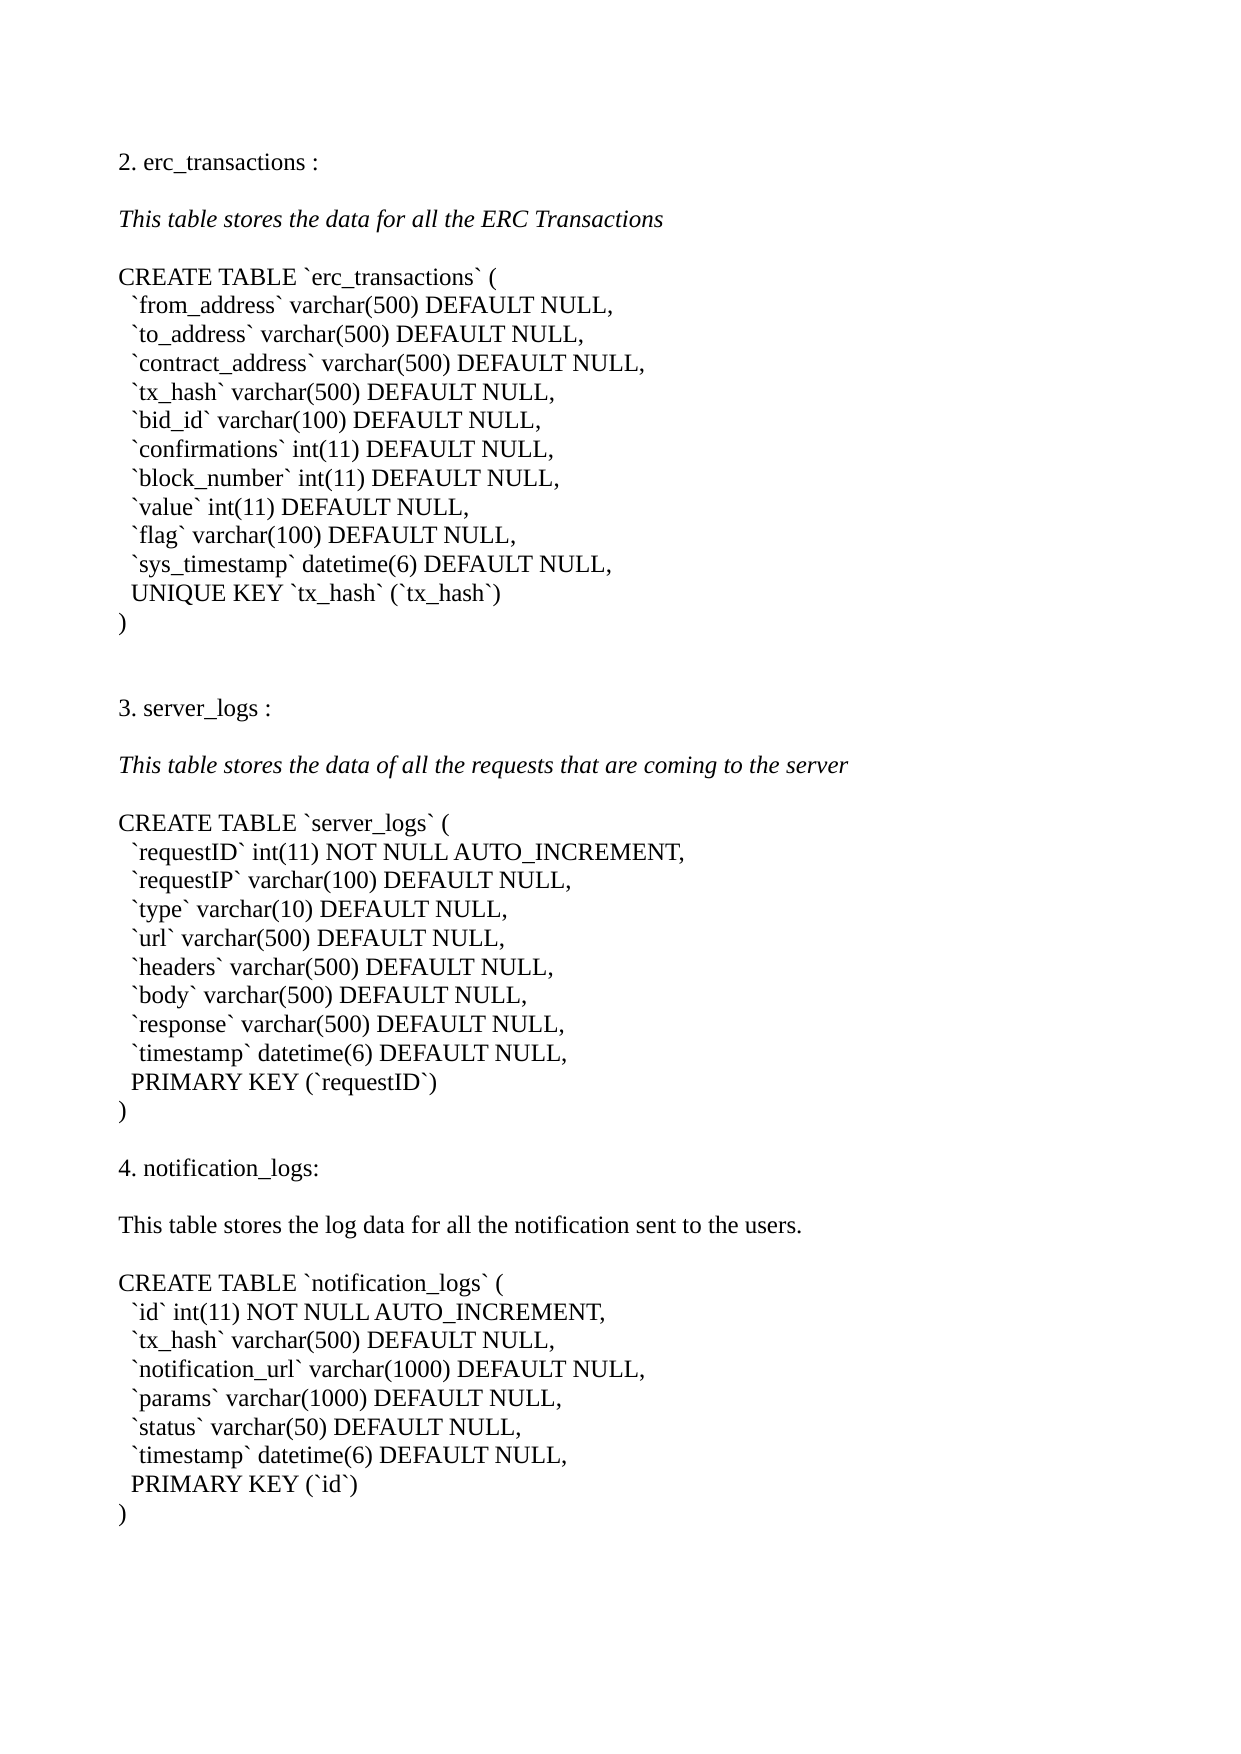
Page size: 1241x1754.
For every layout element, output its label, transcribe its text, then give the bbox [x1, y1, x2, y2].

text `bid_id` varchar(100) DEFAULT NULL, [118, 406, 1122, 434]
text `sys_timestamp` datetime(6) DEFAULT NULL, [118, 549, 1122, 578]
text ) [118, 607, 1122, 636]
text 2. erc_transactions : [118, 147, 1122, 176]
text `confirmations` int(11) DEFAULT NULL, [118, 434, 1122, 463]
text UNIQUE KEY `tx_hash` (`tx_hash`) [118, 578, 1122, 607]
text `to_address` varchar(500) DEFAULT NULL, [118, 319, 1122, 348]
text CREATE TABLE `erc_transactions` ( [118, 262, 1122, 291]
text `headers` varchar(500) DEFAULT NULL, [118, 952, 1122, 981]
text `params` varchar(1000) DEFAULT NULL, [118, 1383, 1122, 1412]
text `body` varchar(500) DEFAULT NULL, [118, 981, 1122, 1009]
text `notification_url` varchar(1000) DEFAULT NULL, [118, 1354, 1122, 1383]
text `requestID` int(11) NOT NULL AUTO_INCREMENT, [118, 837, 1122, 866]
text `tx_hash` varchar(500) DEFAULT NULL, [118, 1326, 1122, 1354]
text `timestamp` datetime(6) DEFAULT NULL, [118, 1441, 1122, 1469]
text `response` varchar(500) DEFAULT NULL, [118, 1009, 1122, 1038]
text `status` varchar(50) DEFAULT NULL, [118, 1412, 1122, 1441]
text PRIMARY KEY (`id`) [118, 1469, 1122, 1498]
text `id` int(11) NOT NULL AUTO_INCREMENT, [118, 1297, 1122, 1326]
text PRIMARY KEY (`requestID`) [118, 1067, 1122, 1096]
text This table stores the log data for all the notification sent to the users. [118, 1211, 1122, 1239]
text `from_address` varchar(500) DEFAULT NULL, [118, 291, 1122, 319]
text 3. server_logs : [118, 693, 1122, 722]
text CREATE TABLE `notification_logs` ( [118, 1268, 1122, 1297]
text `block_number` int(11) DEFAULT NULL, [118, 463, 1122, 492]
text `timestamp` datetime(6) DEFAULT NULL, [118, 1038, 1122, 1067]
text CREATE TABLE `server_logs` ( [118, 808, 1122, 837]
text `contract_address` varchar(500) DEFAULT NULL, [118, 348, 1122, 377]
text ) [118, 1498, 1122, 1527]
text `flag` varchar(100) DEFAULT NULL, [118, 521, 1122, 549]
text `value` int(11) DEFAULT NULL, [118, 492, 1122, 521]
text `type` varchar(10) DEFAULT NULL, [118, 894, 1122, 923]
text `requestIP` varchar(100) DEFAULT NULL, [118, 866, 1122, 894]
text 4. notification_logs: [118, 1153, 1122, 1182]
text This table stores the data of all the requests that are coming to the server [118, 751, 1122, 779]
text `url` varchar(500) DEFAULT NULL, [118, 923, 1122, 952]
text This table stores the data for all the ERC Transactions [118, 204, 1122, 233]
text `tx_hash` varchar(500) DEFAULT NULL, [118, 377, 1122, 406]
text ) [118, 1096, 1122, 1124]
